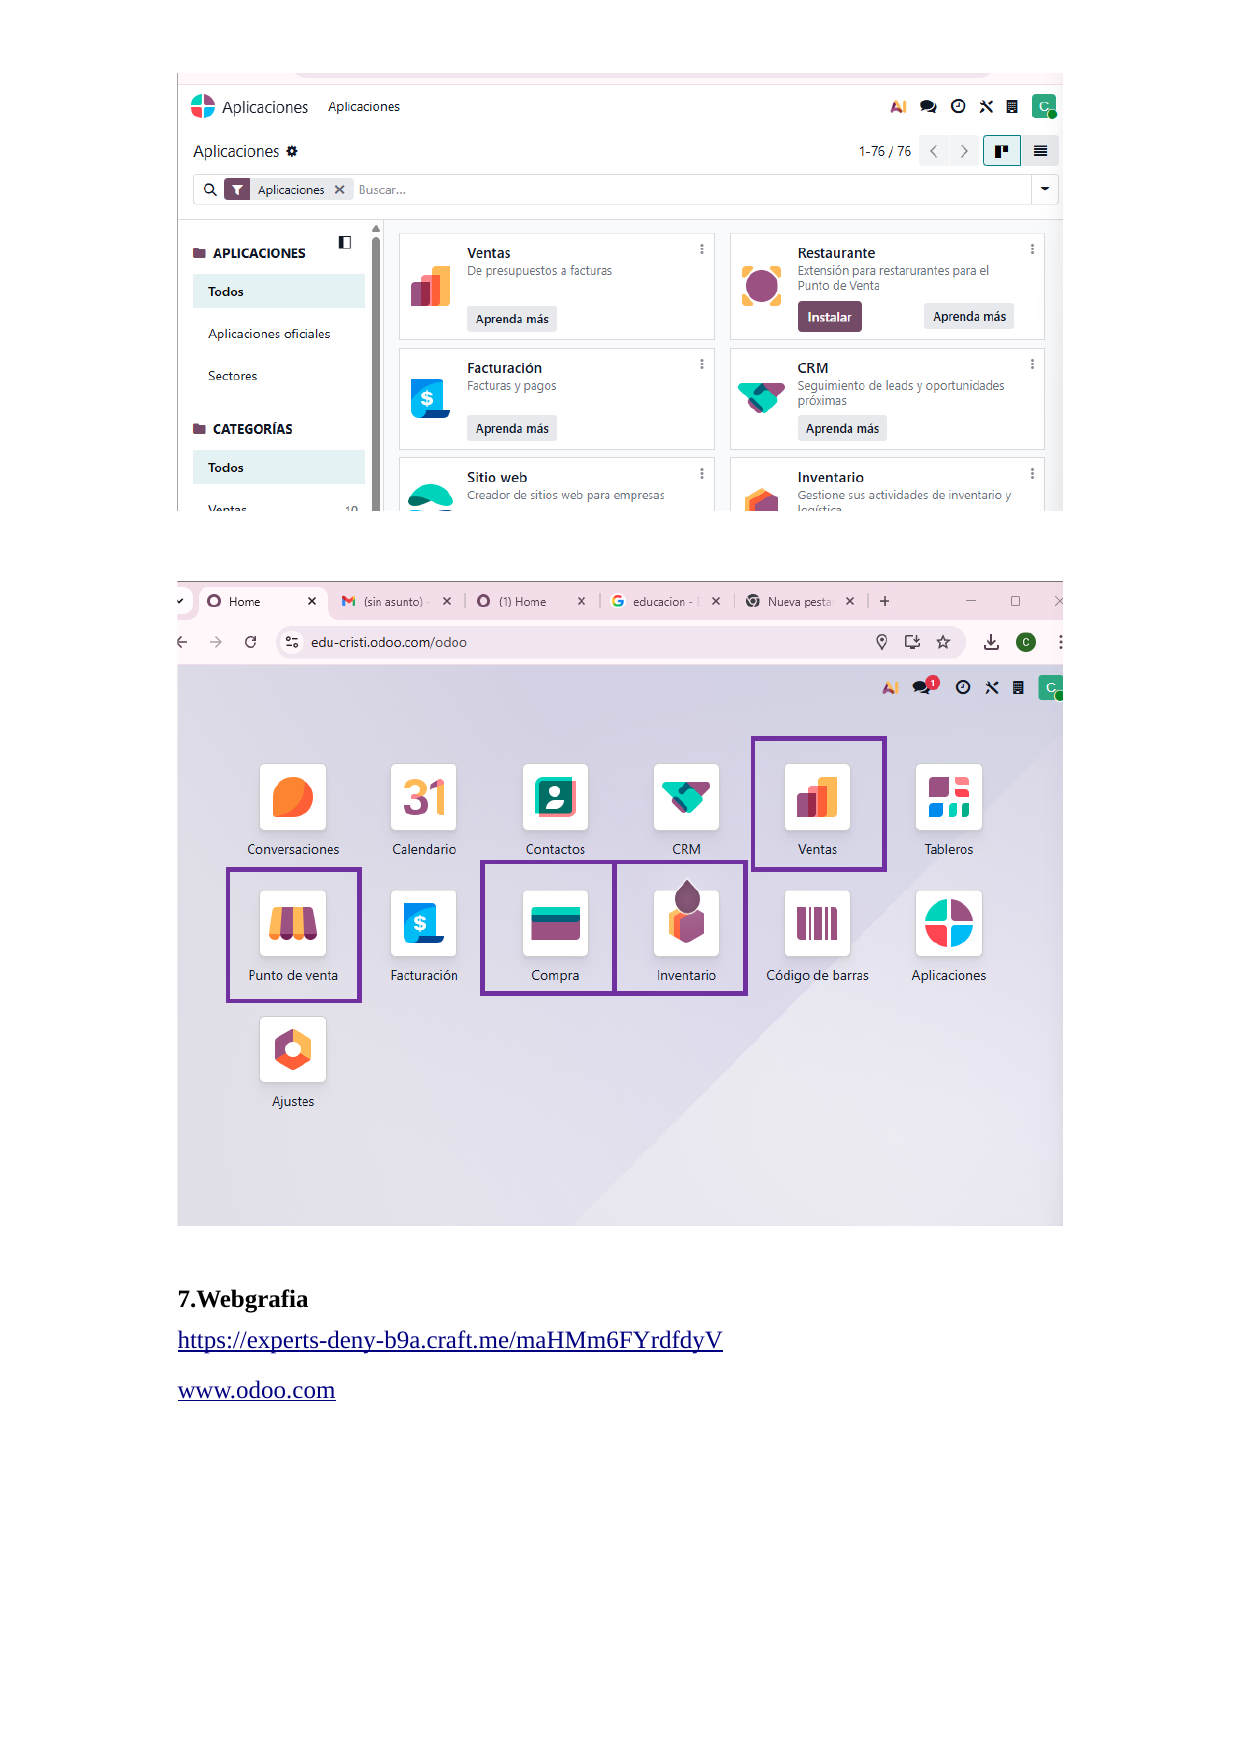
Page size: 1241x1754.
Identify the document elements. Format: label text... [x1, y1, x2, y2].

subtitle 7.Webgrafia [177, 1284, 1063, 1312]
text https://experts-deny-b9a.craft.me/maHMm6FYrdfdyV [177, 1325, 1063, 1354]
text www.odoo.com [177, 1375, 1063, 1403]
